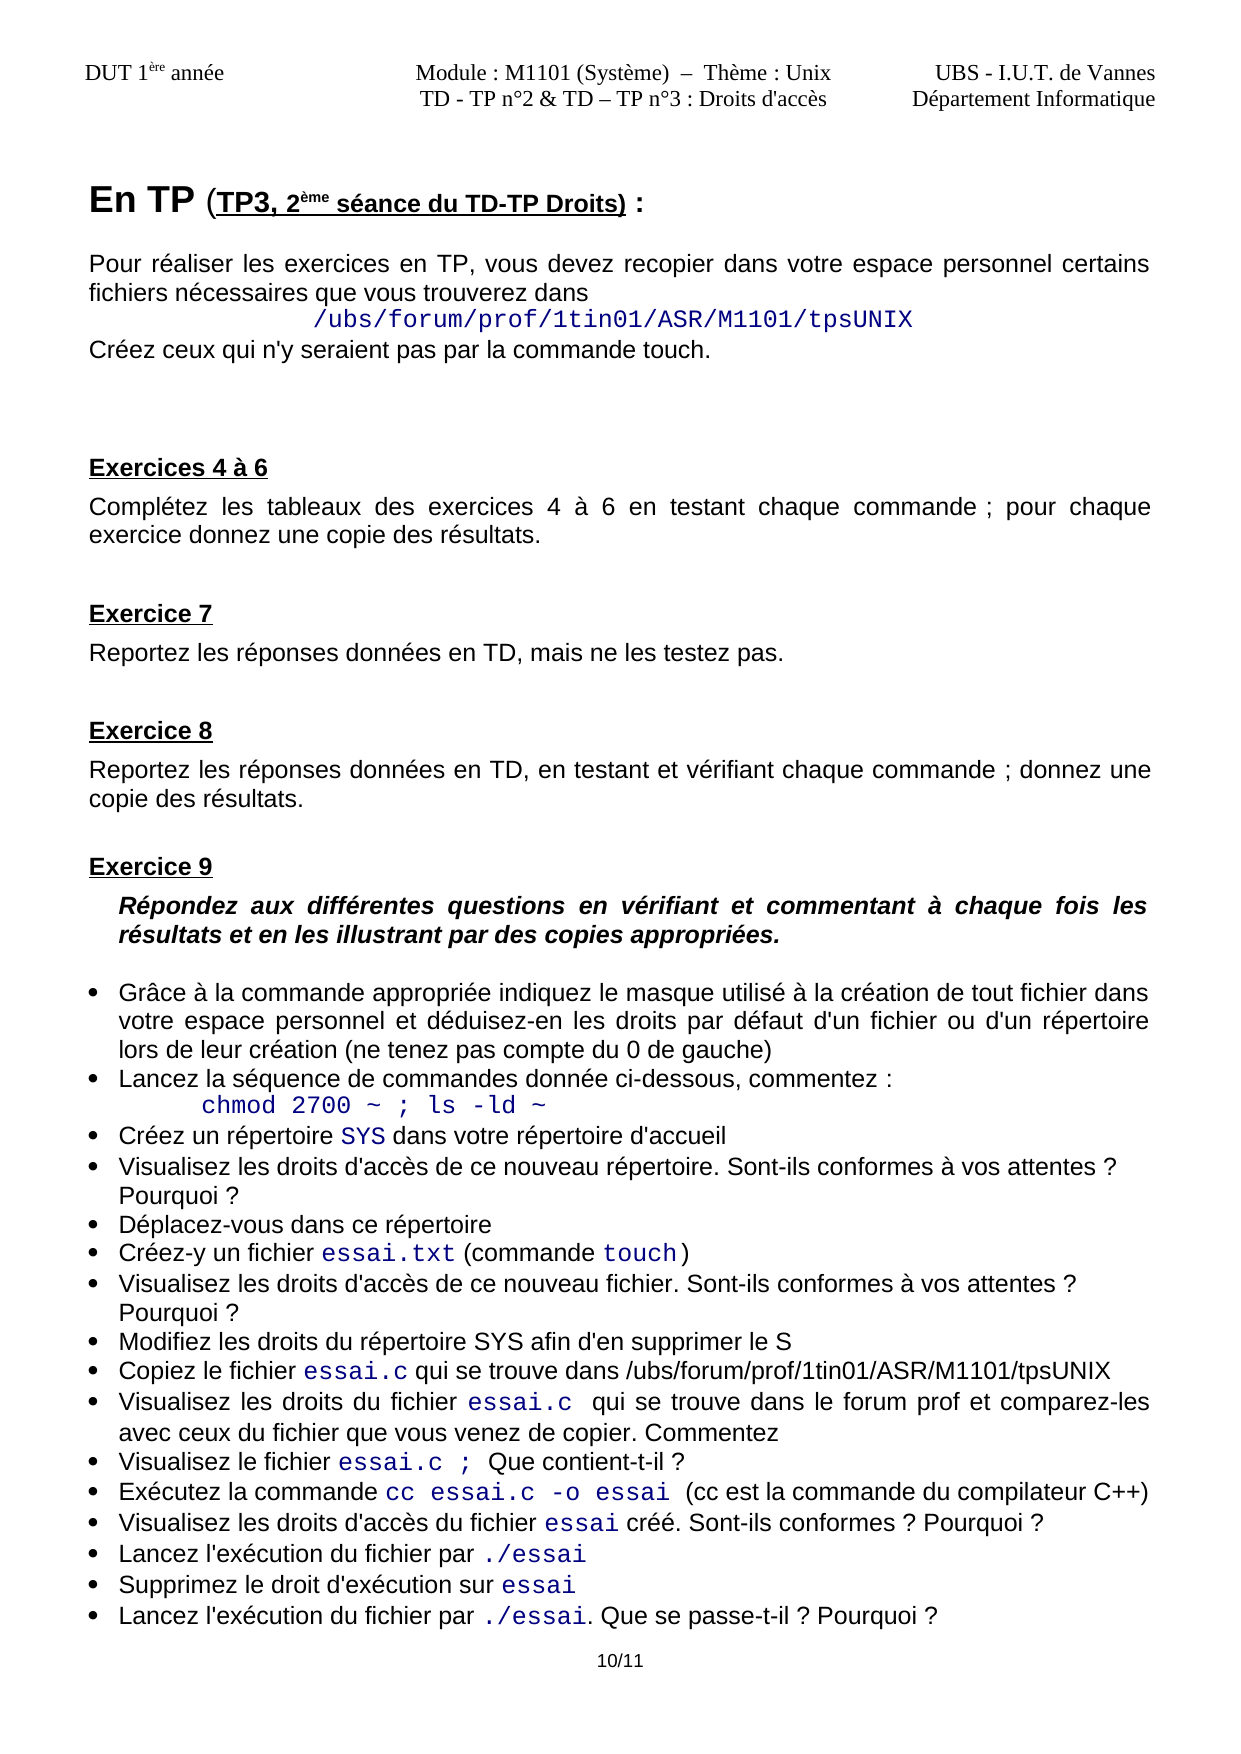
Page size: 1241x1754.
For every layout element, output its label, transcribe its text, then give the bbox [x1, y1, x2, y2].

list Supprimez le droit d'exécution sur essai [89, 1570, 1151, 1601]
list Exécutez la commande cc essai.c -o essai (cc est la commande du compilateur C++) [89, 1477, 1151, 1508]
subtitle En TP (TP3, 2ème séance du TD-TP Droits) : [89, 177, 1151, 220]
list Visualisez les droits d'accès du fichier essai créé. Sont-ils conformes ? Pourquoi ? [89, 1508, 1151, 1539]
list Lancez l'exécution du fichier par ./essai. Que se passe-t-il ? Pourquoi ? [89, 1601, 1151, 1632]
list Visualisez le fichier essai.c ; Que contient-t-il ? [89, 1446, 1151, 1477]
text Exercice 8 [89, 716, 1151, 745]
list Créez un répertoire SYS dans votre répertoire d'accueil [89, 1121, 1151, 1152]
list Visualisez les droits d'accès de ce nouveau fichier. Sont-ils conformes à vos attentes ? Pourquoi ? [89, 1269, 1151, 1327]
list Déplacez-vous dans ce répertoire [89, 1209, 1151, 1238]
list Grâce à la commande appropriée indiquez le masque utilisé à la création de tout fichier dans votre espace personnel et déduisez-en les droits par défaut d'un fichier ou d'un répertoire lors de leur création (ne tenez pas compte du 0 de gauche) [89, 977, 1151, 1064]
text Reportez les réponses données en TD, en testant et vérifiant chaque commande ; donnez une copie des résultats. [89, 755, 1151, 813]
list Visualisez les droits d'accès de ce nouveau répertoire. Sont-ils conformes à vos attentes ? Pourquoi ? [89, 1152, 1151, 1209]
text Complétez les tableaux des exercices 4 à 6 en testant chaque commande ; pour chaque exercice donnez une copie des résultats. [89, 492, 1151, 549]
text Exercices 4 à 6 [89, 452, 1151, 481]
list Créez-y un fichier essai.txt (commande touch) [89, 1238, 1151, 1269]
subtitle Créez ceux qui n'y seraient pas par la commande touch. [89, 335, 1151, 364]
subtitle Exercice 9 [89, 852, 1151, 881]
text Reportez les réponses données en TD, mais ne les testez pas. [89, 638, 1151, 667]
list Modifiez les droits du répertoire SYS afin d'en supprimer le S [89, 1327, 1151, 1356]
list Copiez le fichier essai.c qui se trouve dans /ubs/forum/prof/1tin01/ASR/M1101/tpsUNIX [89, 1356, 1151, 1387]
subtitle /ubs/forum/prof/1tin01/ASR/M1101/tpsUNIX [89, 307, 1151, 335]
list chmod 2700 ~ ; ls -ld ~ [164, 1093, 1151, 1121]
list Lancez la séquence de commandes donnée ci-dessous, commentez : [89, 1064, 1151, 1093]
list Lancez l'exécution du fichier par ./essai [89, 1539, 1151, 1570]
text Exercice 7 [89, 599, 1151, 627]
subtitle Pour réaliser les exercices en TP, vous devez recopier dans votre espace personnel certains fichiers nécessaires que vous trouverez dans [89, 249, 1151, 307]
list Visualisez les droits du fichier essai.c qui se trouve dans le forum prof et comparez-les avec ceux du fichier que vous venez de copier. Commentez [89, 1387, 1151, 1446]
list Répondez aux différentes questions en vérifiant et commentant à chaque fois les résultats et en les illustrant par des copies appropriées. [89, 891, 1151, 949]
